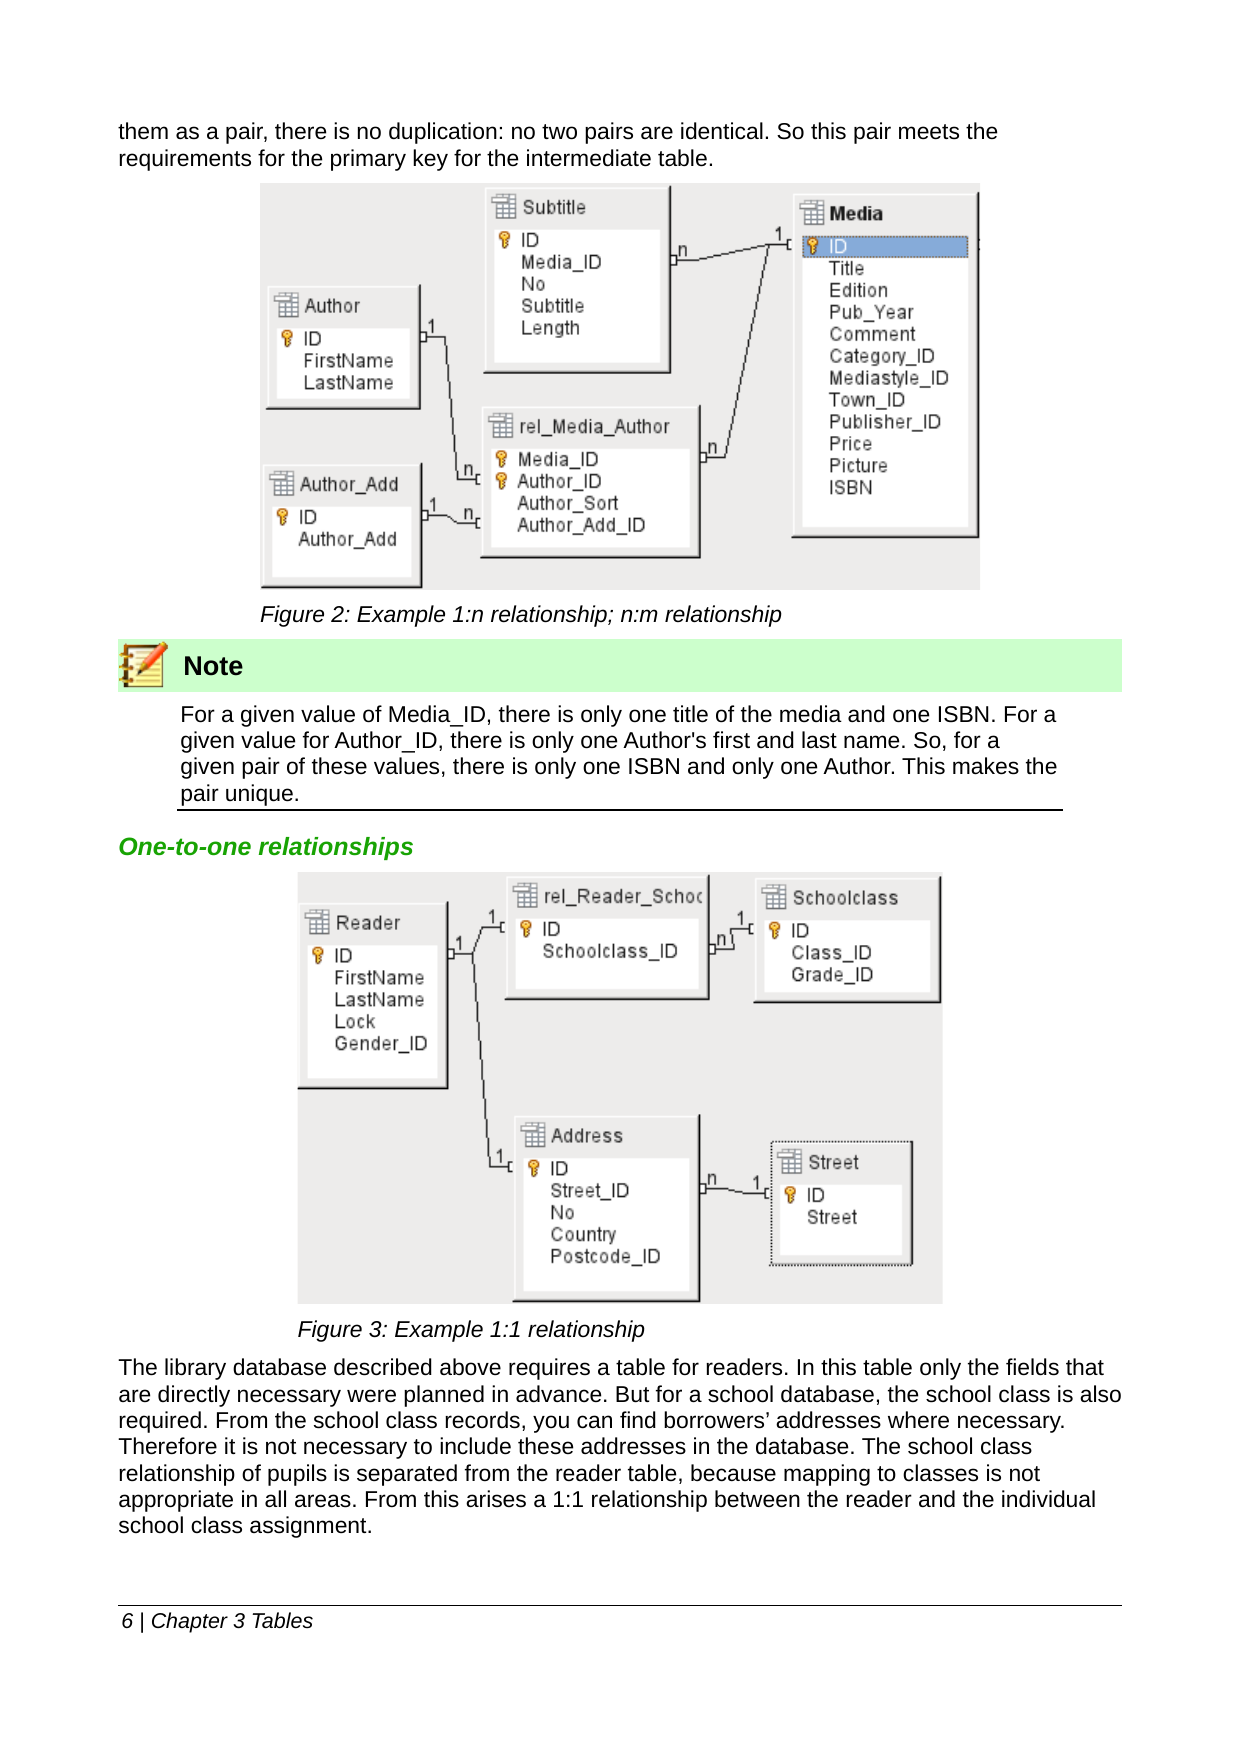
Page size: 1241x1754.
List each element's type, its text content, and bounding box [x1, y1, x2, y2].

subtitle Note [118, 639, 1122, 692]
picture [297, 872, 943, 1304]
text them as a pair, there is no duplication: no two pairs are identical. So this pair meets the requirements for the primary key for the intermediate table. [118, 118, 1122, 171]
subtitle One-to-one relationships [118, 832, 1122, 861]
text For a given value of Media_ID, there is only one title of the media and one ISBN. For a given value for Author_ID, there is only one Author's first and last name. So, for a given pair of these values, there is only one ISBN and only one Author. This makes the pair unique. [177, 698, 1063, 809]
picture [260, 183, 981, 590]
text Figure 3: Example 1:1 relationship [297, 1304, 943, 1342]
picture [119, 640, 170, 691]
text The library database described above requires a table for readers. In this table only the fields that are directly necessary were planned in advance. But for a school database, the school class is also required. From the school class records, you can find borrowers’ addresses where necessary. Therefore it is not necessary to include these addresses in the database. The school class relationship of pupils is separated from the reader table, because mapping to classes is not appropriate in all areas. From this arises a 1:1 relationship between the reader and the individual school class assignment. [118, 1354, 1122, 1539]
text Figure 2: Example 1:n relationship; n:m relationship [260, 590, 980, 628]
